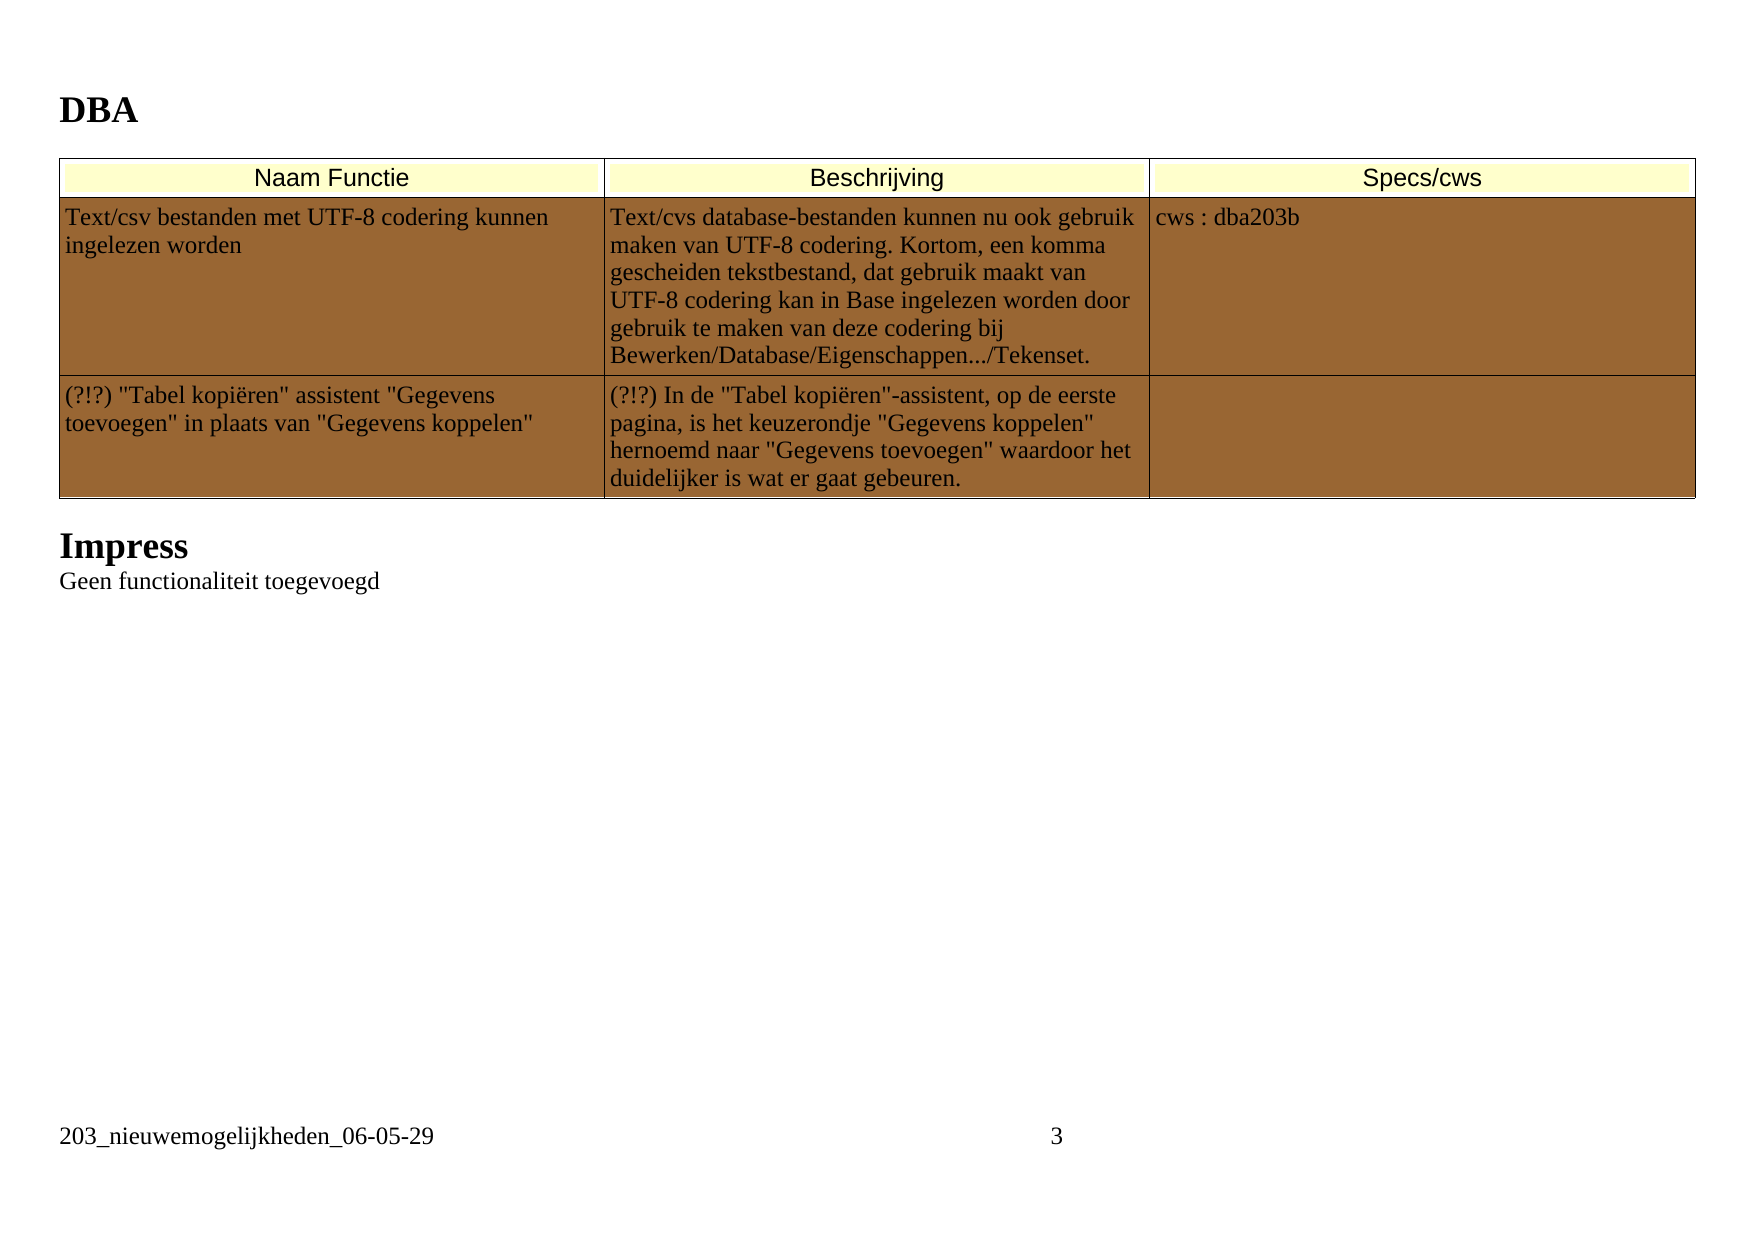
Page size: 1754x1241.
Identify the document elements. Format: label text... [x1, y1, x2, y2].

table_header Beschrijving [605, 159, 1149, 197]
table_cell Text/csv bestanden met UTF-8 codering kunnen ingelezen worden [60, 198, 604, 375]
table_cell cws : dba203b [1150, 198, 1695, 375]
table_header Naam Functie [60, 159, 604, 197]
text Geen functionaliteit toegevoegd [59, 567, 1695, 594]
table_cell [1150, 376, 1695, 497]
text DBA [59, 88, 1695, 130]
table_cell (?!?) In de "Tabel kopiëren"-assistent, op de eerste pagina, is het keuzerondje "Gegevens koppelen" hernoemd naar "Gegevens toevoegen" waardoor het duidelijker is wat er gaat gebeuren. [605, 376, 1149, 497]
table_cell (?!?) "Tabel kopiëren" assistent "Gegevens toevoegen" in plaats van "Gegevens koppelen" [60, 376, 604, 497]
text Impress [59, 525, 1695, 567]
table_cell Text/cvs database-bestanden kunnen nu ook gebruik maken van UTF-8 codering. Kortom, een komma gescheiden tekstbestand, dat gebruik maakt van UTF-8 codering kan in Base ingelezen worden door gebruik te maken van deze codering bij Bewerken/Database/Eigenschappen.../Tekenset. [605, 198, 1149, 375]
table_header Specs/cws [1150, 159, 1695, 197]
